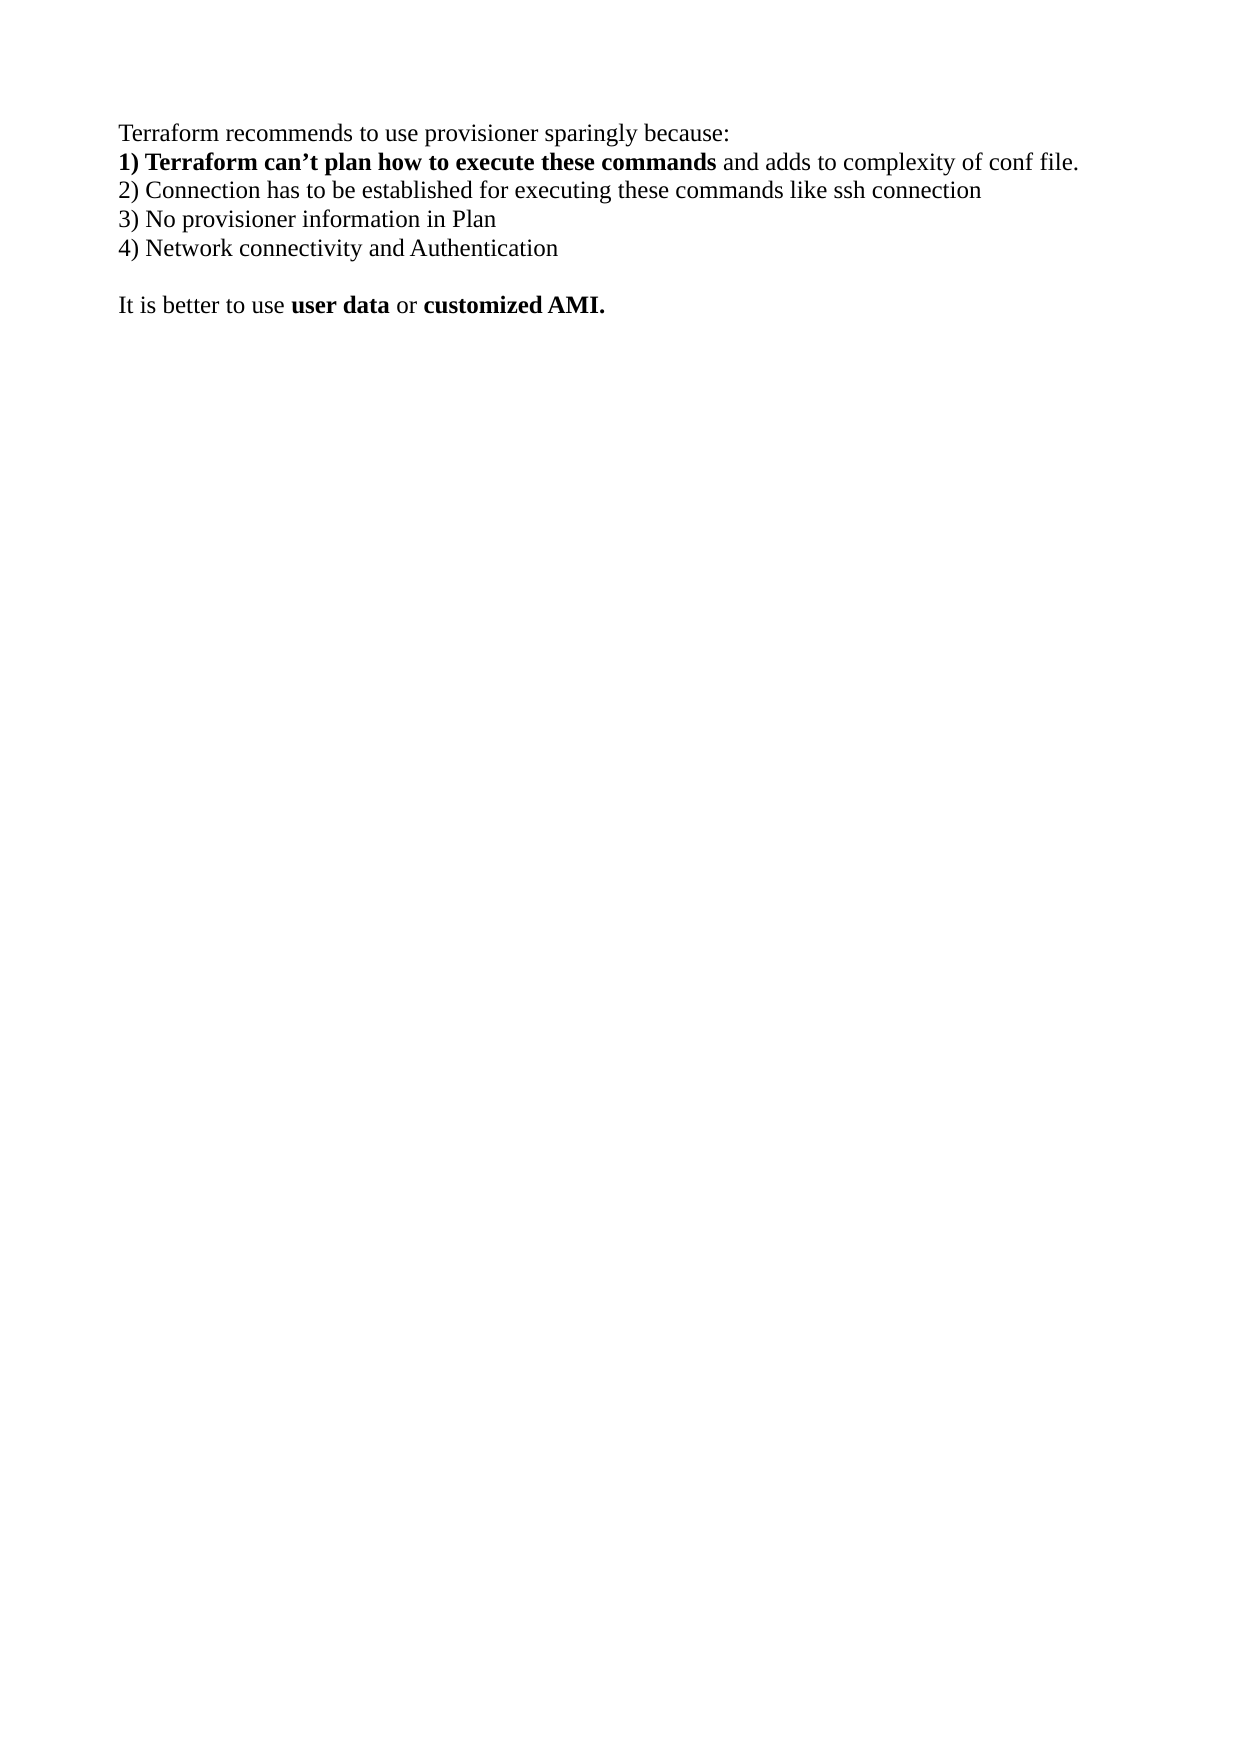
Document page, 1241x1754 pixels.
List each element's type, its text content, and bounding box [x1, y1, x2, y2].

text It is better to use user data or customized AMI. [118, 291, 1122, 319]
text Terraform recommends to use provisioner sparingly because: [118, 118, 1122, 147]
text 4) Network connectivity and Authentication [118, 233, 1122, 262]
text 1) Terraform can’t plan how to execute these commands and adds to complexity of conf file. [118, 147, 1122, 176]
text 2) Connection has to be established for executing these commands like ssh connection [118, 176, 1122, 204]
text 3) No provisioner information in Plan [118, 204, 1122, 233]
